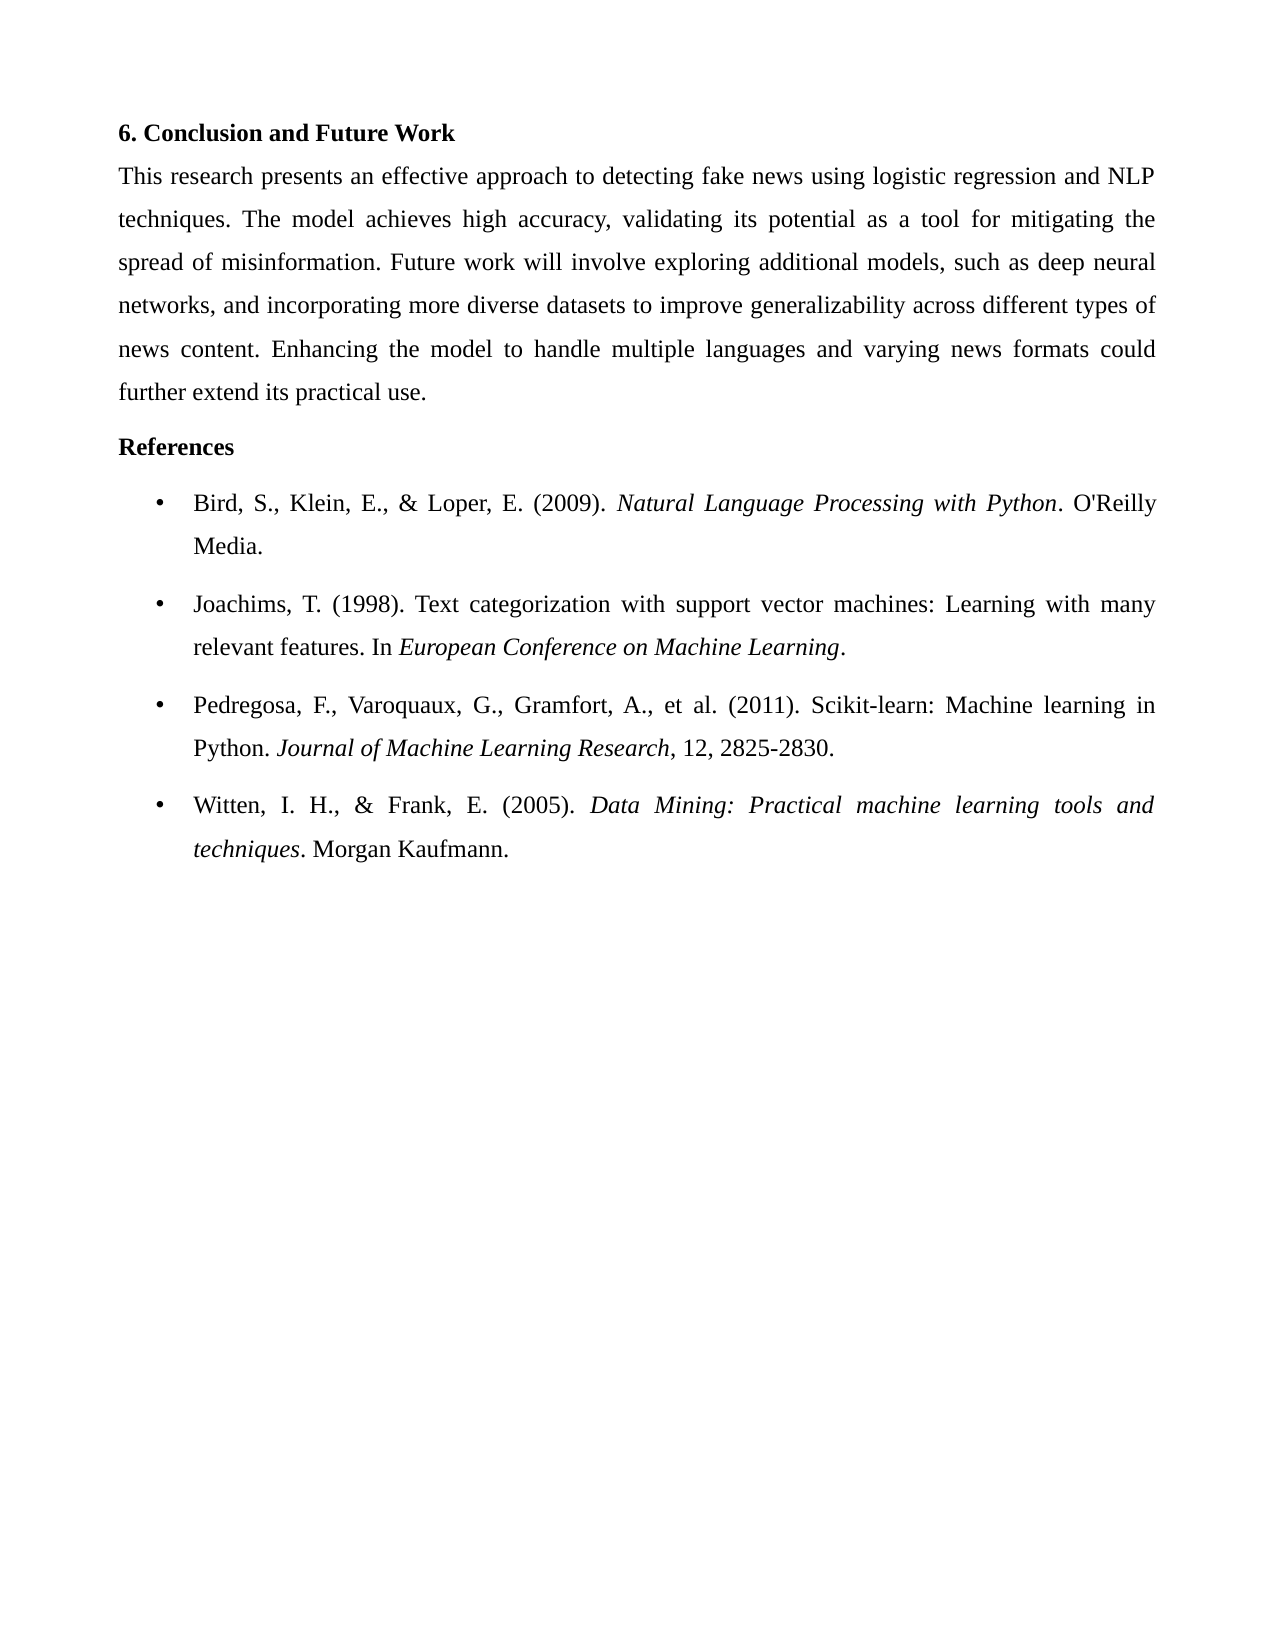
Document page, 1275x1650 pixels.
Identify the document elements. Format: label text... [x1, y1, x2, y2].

list Bird, S., Klein, E., & Loper, E. (2009). Natural Language Processing with Python. O'Reilly Media. [156, 488, 1157, 560]
list Pedregosa, F., Varoquaux, G., Gramfort, A., et al. (2011). Scikit-learn: Machine learning in Python. Journal of Machine Learning Research, 12, 2825-2830. [156, 690, 1157, 762]
list Joachims, T. (1998). Text categorization with support vector machines: Learning with many relevant features. In European Conference on Machine Learning. [156, 589, 1157, 661]
text 6. Conclusion and Future Work [118, 118, 1157, 147]
subtitle References [118, 432, 1157, 461]
list Witten, I. H., & Frank, E. (2005). Data Mining: Practical machine learning tools and techniques. Morgan Kaufmann. [156, 791, 1157, 862]
text This research presents an effective approach to detecting fake news using logistic regression and NLP techniques. The model achieves high accuracy, validating its potential as a tool for mitigating the spread of misinformation. Future work will involve exploring additional models, such as deep neural networks, and incorporating more diverse datasets to improve generalizability across different types of news content. Enhancing the model to handle multiple languages and varying news formats could further extend its practical use. [118, 161, 1157, 406]
